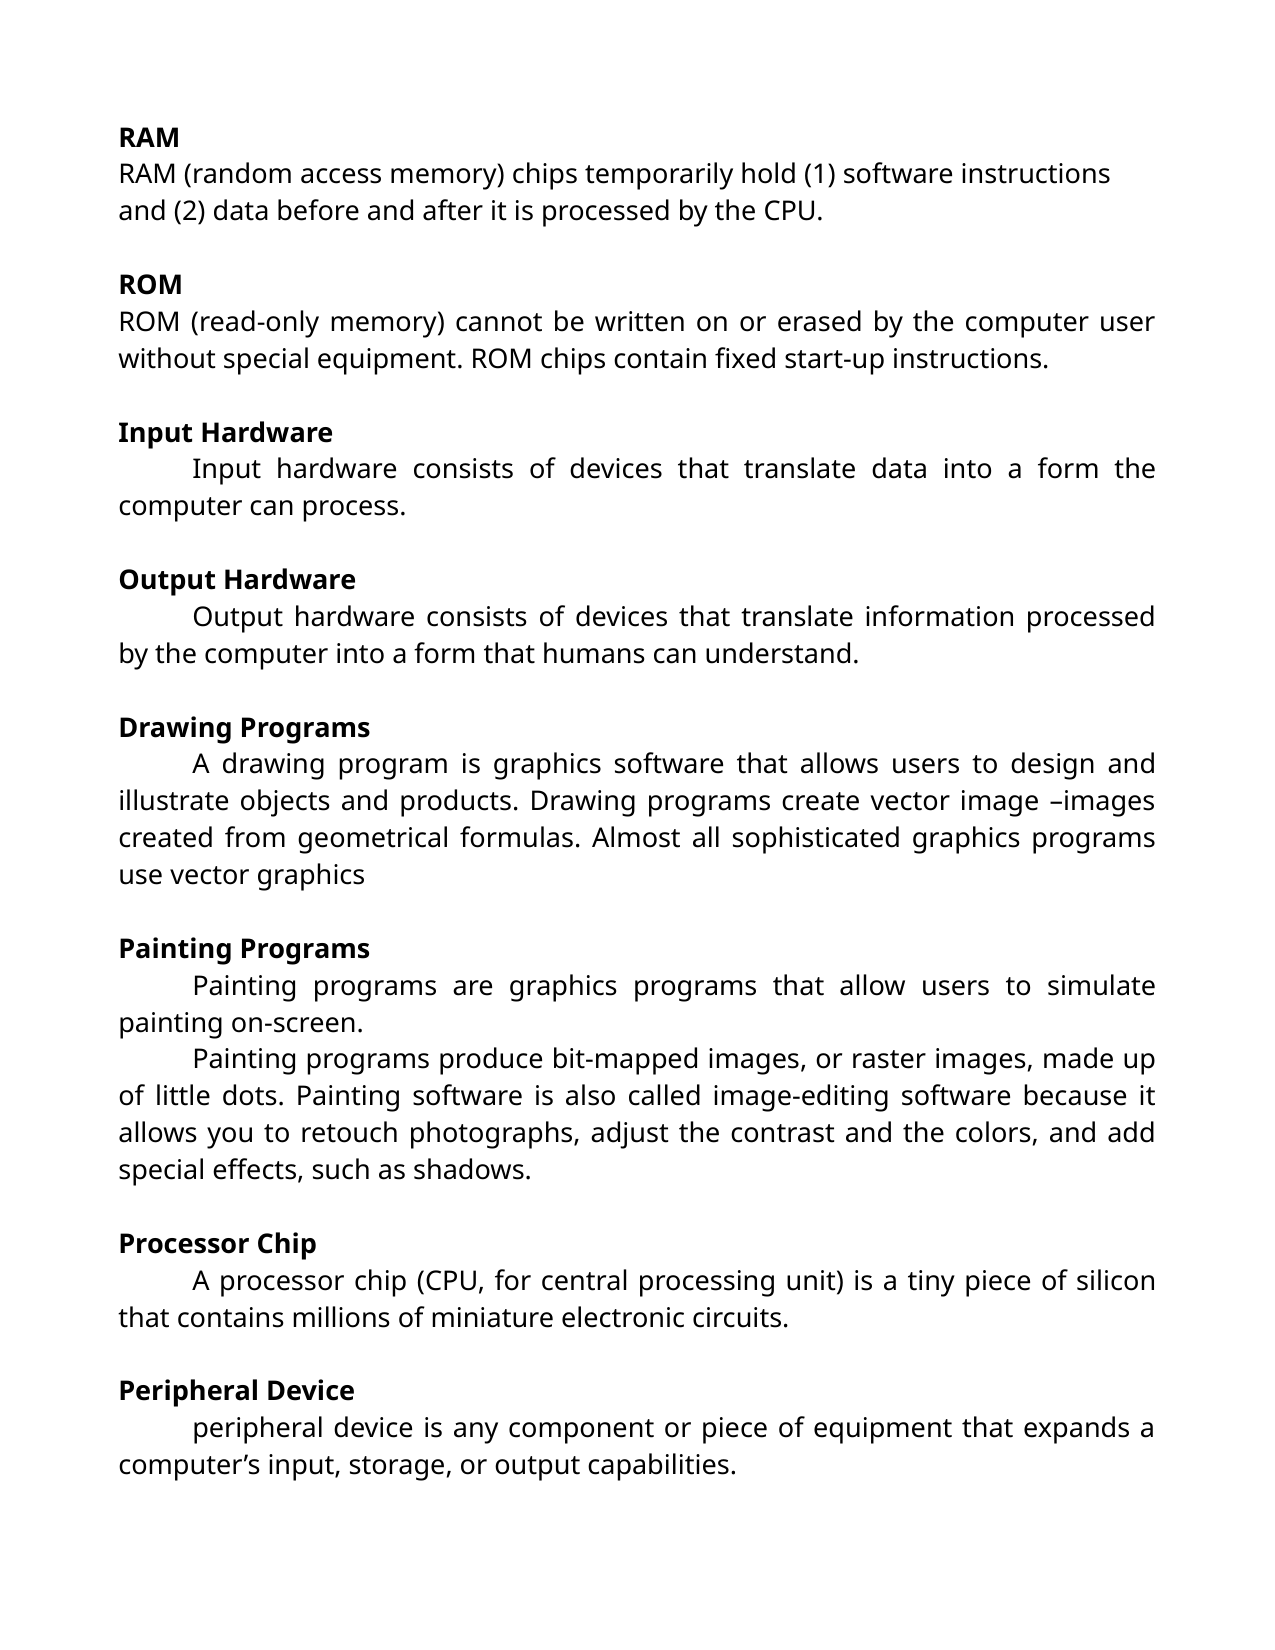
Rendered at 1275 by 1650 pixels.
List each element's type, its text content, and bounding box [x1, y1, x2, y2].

text RAM [118, 118, 1157, 155]
text ROM [118, 266, 1157, 302]
text A drawing program is graphics software that allows users to design and illustrate objects and products. Drawing programs create vector image –images created from geometrical formulas. Almost all sophisticated graphics programs use vector graphics [118, 745, 1157, 892]
text Painting programs produce bit-mapped images, or raster images, made up of little dots. Painting software is also called image-editing software because it allows you to retouch photographs, adjust the contrast and the colors, and add special effects, such as shadows. [118, 1040, 1157, 1187]
text A processor chip (CPU, for central processing unit) is a tiny piece of silicon that contains millions of miniature electronic circuits. [118, 1261, 1157, 1335]
text peripheral device is any component or piece of equipment that expands a computer’s input, storage, or output capabilities. [118, 1409, 1157, 1482]
text Painting Programs [118, 929, 1157, 966]
text Input Hardware [118, 413, 1157, 450]
text RAM (random access memory) chips temporarily hold (1) software instructions [118, 155, 1157, 192]
text Output Hardware [118, 561, 1157, 597]
text Processor Chip [118, 1224, 1157, 1261]
text Drawing Programs [118, 708, 1157, 745]
text Output hardware consists of devices that translate information processed by the computer into a form that humans can understand. [118, 597, 1157, 671]
text Peripheral Device [118, 1372, 1157, 1409]
text and (2) data before and after it is processed by the CPU. [118, 192, 1157, 229]
text Input hardware consists of devices that translate data into a form the computer can process. [118, 450, 1157, 524]
text Painting programs are graphics programs that allow users to simulate painting on-screen. [118, 966, 1157, 1040]
text ROM (read-only memory) cannot be written on or erased by the computer user without special equipment. ROM chips contain fixed start-up instructions. [118, 302, 1157, 376]
